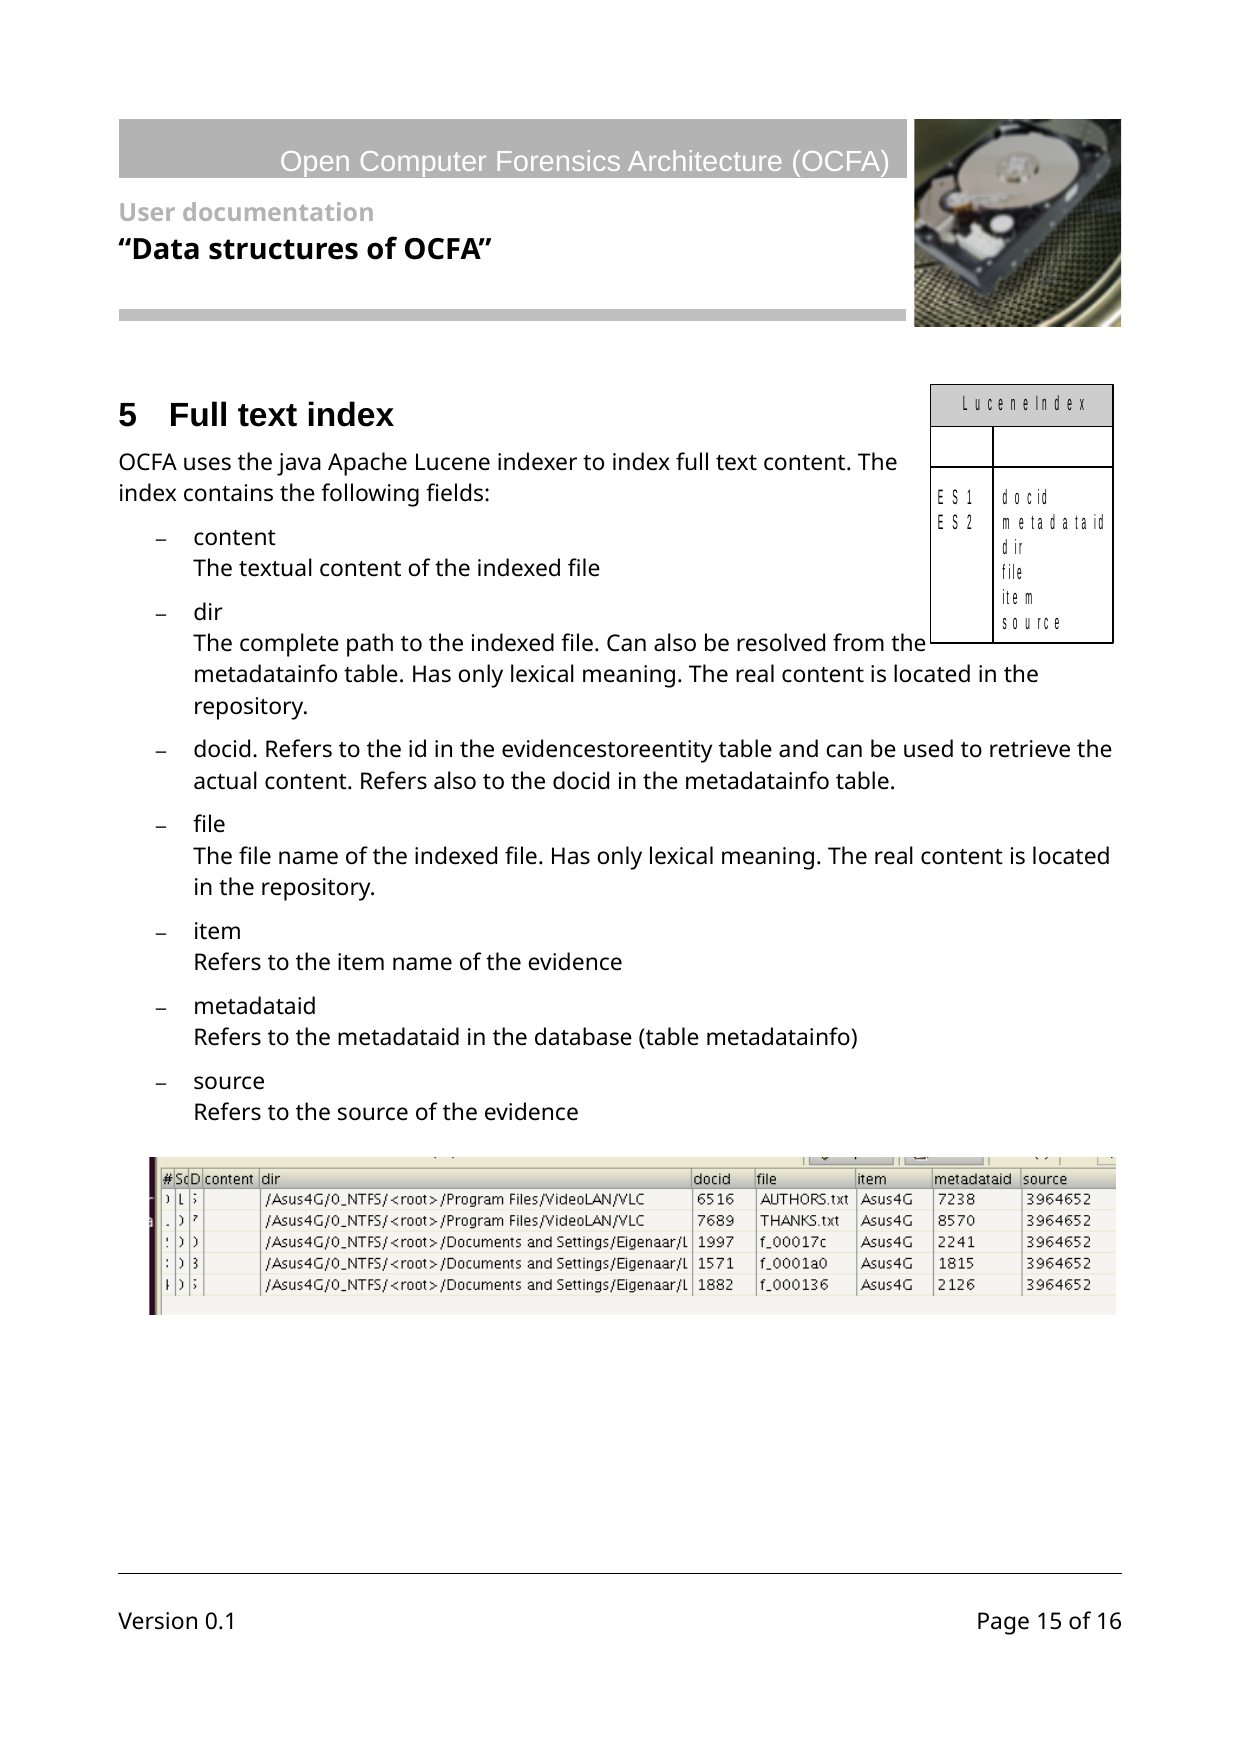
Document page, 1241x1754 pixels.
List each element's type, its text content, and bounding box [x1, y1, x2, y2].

list file The file name of the indexed file. Has only lexical meaning. The real content is located in the repository. [156, 808, 1122, 902]
list item Refers to the item name of the evidence [156, 914, 1122, 977]
picture [914, 119, 1122, 327]
subtitle [1114, 395, 1122, 433]
text OCFA uses the java Apache Lucene indexer to index full text content. The index contains the following fields: [118, 446, 930, 508]
list docid. Refers to the id in the evidencestoreentity table and can be used to retrieve the actual content. Refers also to the docid in the metadatainfo table. [156, 733, 1122, 796]
list dir The complete path to the indexed file. Can also be resolved from the metadatainfo table. Has only lexical meaning. The real content is located in the repository. [156, 596, 1122, 721]
subtitle Full text index [118, 395, 930, 433]
list metadataid Refers to the metadataid in the database (table metadatainfo) [156, 989, 1122, 1052]
picture [149, 1157, 1116, 1315]
list content The textual content of the indexed file [156, 521, 930, 583]
list source Refers to the source of the evidence [156, 1064, 1122, 1127]
